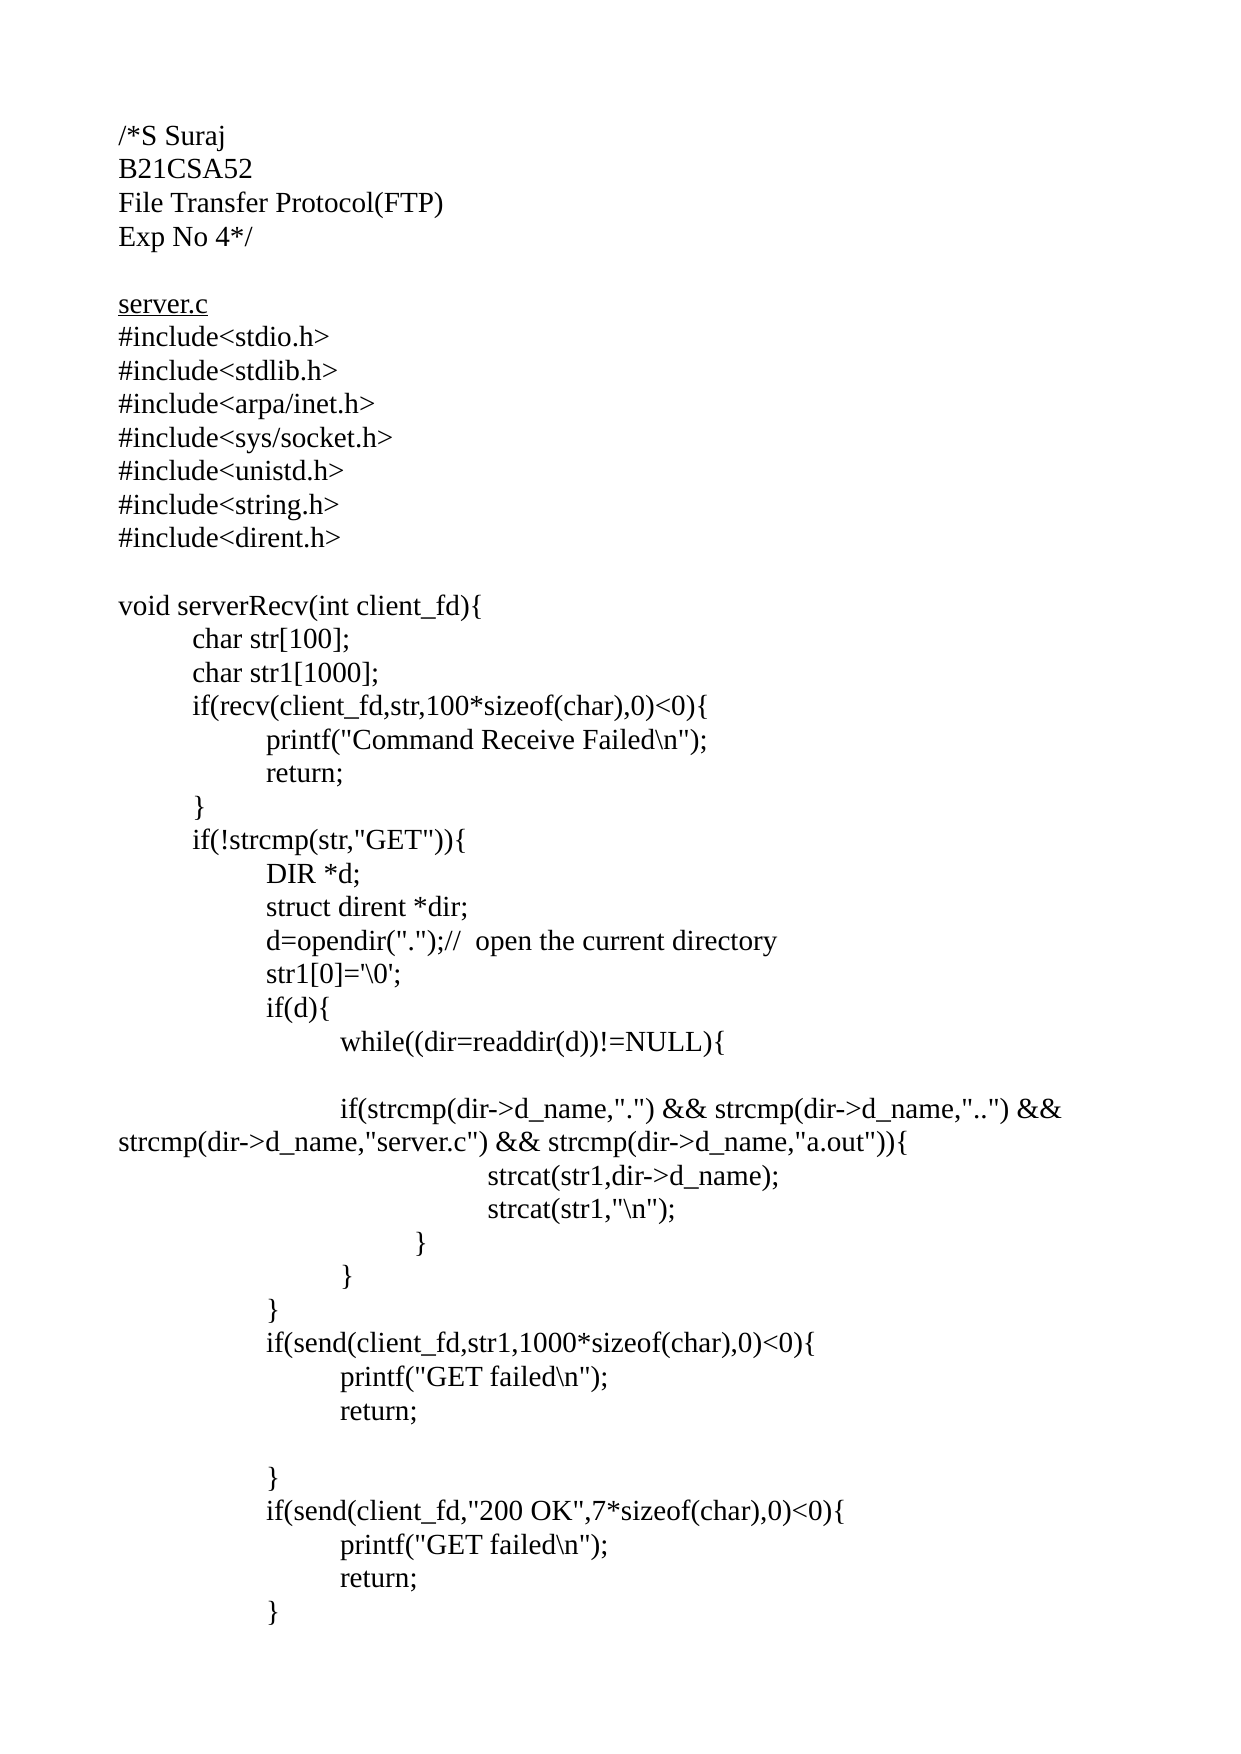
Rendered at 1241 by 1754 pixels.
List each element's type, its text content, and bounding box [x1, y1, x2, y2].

text void serverRecv(int client_fd){ [118, 588, 1122, 621]
text return; [118, 1560, 1122, 1594]
text } [118, 1292, 1122, 1326]
text #include<sys/socket.h> [118, 420, 1122, 453]
text } [118, 1258, 1122, 1292]
text d=opendir(".");// open the current directory [118, 923, 1122, 957]
text printf("GET failed\n"); [118, 1527, 1122, 1560]
text return; [118, 755, 1122, 789]
text if(strcmp(dir->d_name,".") && strcmp(dir->d_name,"..") && strcmp(dir->d_name,"server.c") && strcmp(dir->d_name,"a.out")){ [118, 1091, 1122, 1158]
text } [118, 789, 1122, 822]
text char str[100]; [118, 621, 1122, 655]
text #include<stdlib.h> [118, 353, 1122, 386]
text #include<string.h> [118, 487, 1122, 521]
text #include<unistd.h> [118, 453, 1122, 487]
text } [118, 1460, 1122, 1493]
text struct dirent *dir; [118, 889, 1122, 923]
text if(recv(client_fd,str,100*sizeof(char),0)<0){ [118, 688, 1122, 722]
text } [118, 1225, 1122, 1258]
text if(!strcmp(str,"GET")){ [118, 822, 1122, 856]
text DIR *d; [118, 856, 1122, 889]
text while((dir=readdir(d))!=NULL){ [118, 1024, 1122, 1057]
text server.c [118, 286, 1122, 319]
text strcat(str1,"\n"); [118, 1191, 1122, 1225]
text printf("Command Receive Failed\n"); [118, 722, 1122, 755]
text #include<stdio.h> [118, 319, 1122, 353]
text #include<dirent.h> [118, 521, 1122, 554]
text printf("GET failed\n"); [118, 1359, 1122, 1393]
text File Transfer Protocol(FTP) [118, 185, 1122, 219]
text if(send(client_fd,"200 OK",7*sizeof(char),0)<0){ [118, 1493, 1122, 1527]
text return; [118, 1393, 1122, 1426]
text if(send(client_fd,str1,1000*sizeof(char),0)<0){ [118, 1326, 1122, 1359]
text #include<arpa/inet.h> [118, 386, 1122, 420]
text B21CSA52 [118, 152, 1122, 185]
text if(d){ [118, 990, 1122, 1024]
text } [118, 1594, 1122, 1627]
text strcat(str1,dir->d_name); [118, 1158, 1122, 1191]
text char str1[1000]; [118, 655, 1122, 688]
text str1[0]='\0'; [118, 957, 1122, 990]
text Exp No 4*/ [118, 219, 1122, 252]
text /*S Suraj [118, 118, 1122, 152]
